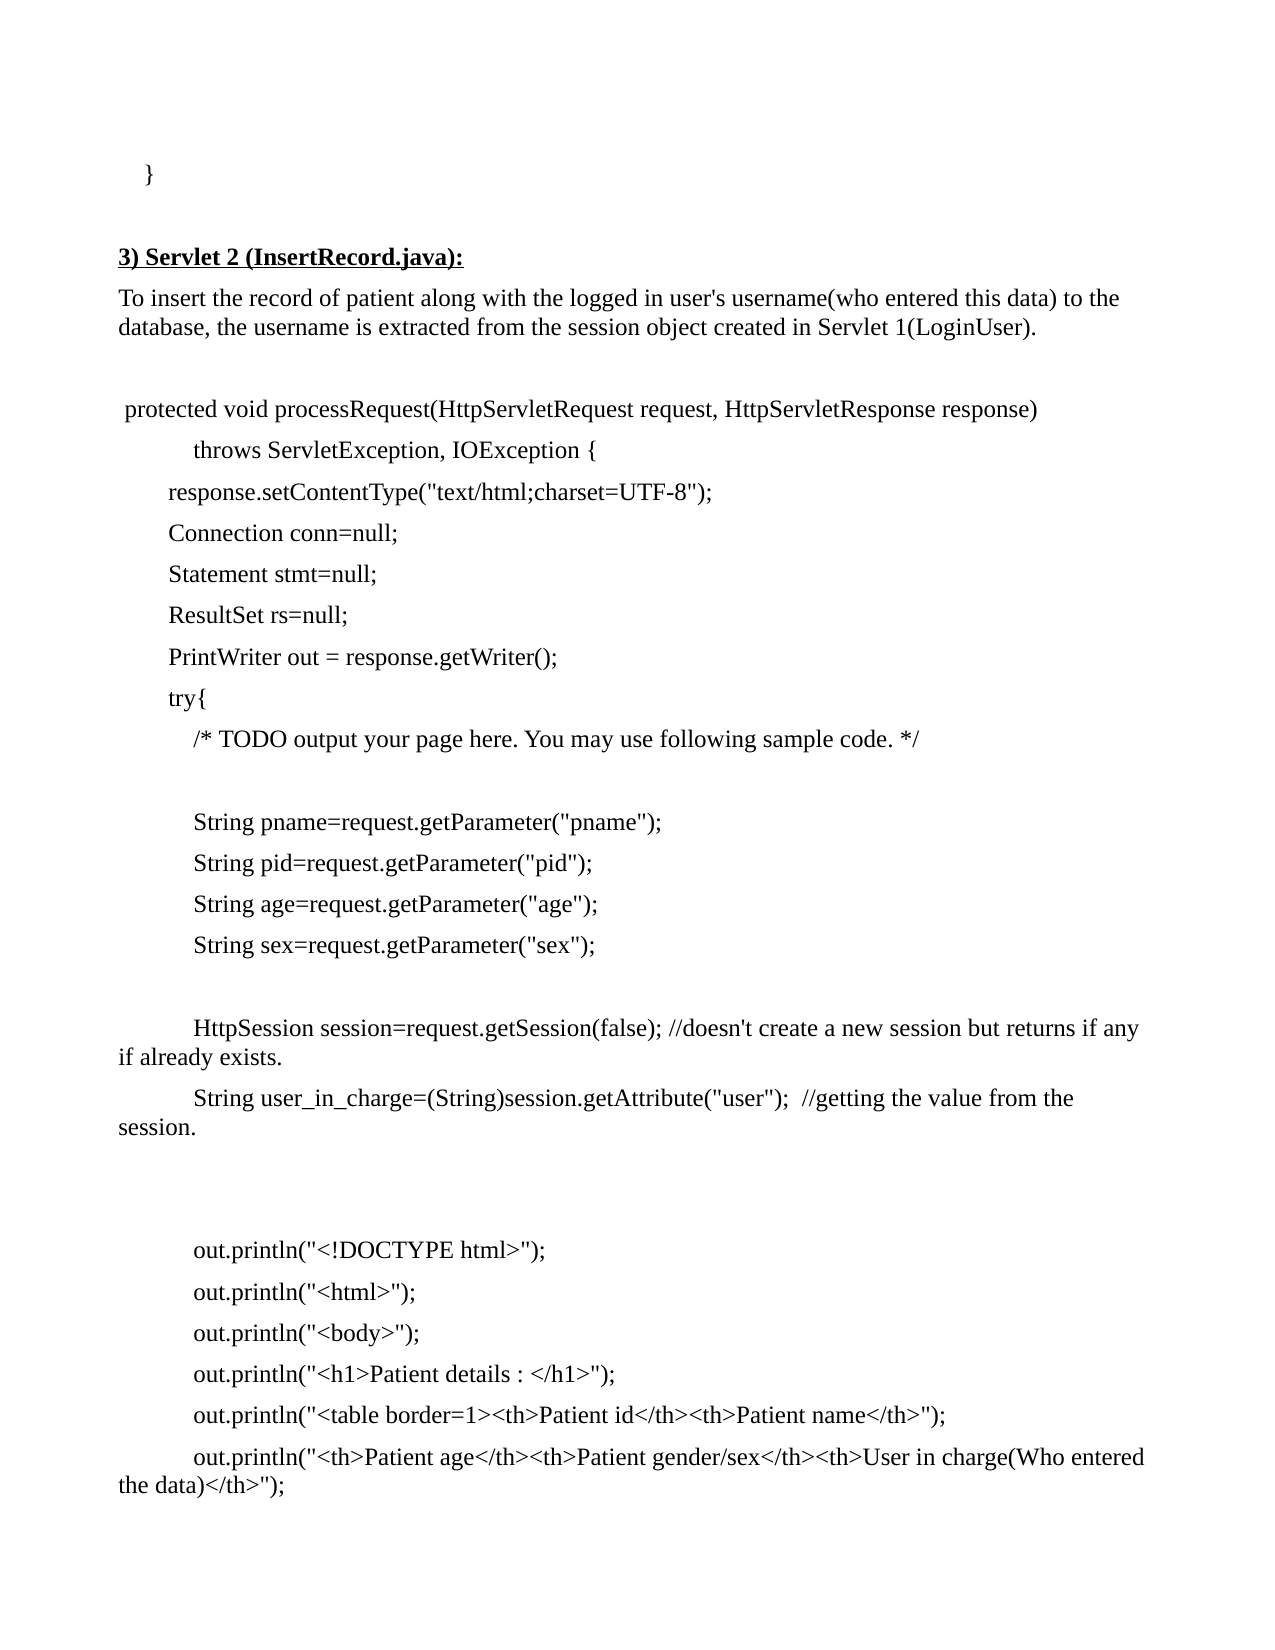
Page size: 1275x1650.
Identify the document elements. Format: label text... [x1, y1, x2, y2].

text String sex=request.getParameter("sex"); [118, 931, 1157, 959]
text To insert the record of patient along with the logged in user's username(who entered this data) to the database, the username is extracted from the session object created in Servlet 1(LoginUser). [118, 283, 1157, 341]
text /* TODO output your page here. You may use following sample code. */ [118, 724, 1157, 753]
text String pid=request.getParameter("pid"); [118, 848, 1157, 877]
text PrintWriter out = response.getWriter(); [118, 642, 1157, 671]
text out.println("<html>"); [118, 1277, 1157, 1306]
text try{ [118, 683, 1157, 712]
text ResultSet rs=null; [118, 601, 1157, 629]
text String pname=request.getParameter("pname"); [118, 807, 1157, 836]
text HttpSession session=request.getSession(false); //doesn't create a new session but returns if any if already exists. [118, 1013, 1157, 1071]
text 3) Servlet 2 (InsertRecord.java): [118, 242, 1157, 271]
text out.println("<body>"); [118, 1318, 1157, 1347]
text out.println("<!DOCTYPE html>"); [118, 1236, 1157, 1264]
text out.println("<h1>Patient details : </h1>"); [118, 1359, 1157, 1388]
text String age=request.getParameter("age"); [118, 889, 1157, 918]
text throws ServletException, IOException { [118, 436, 1157, 464]
text } [118, 159, 1157, 188]
text out.println("<table border=1><th>Patient id</th><th>Patient name</th>"); [118, 1401, 1157, 1429]
text protected void processRequest(HttpServletRequest request, HttpServletResponse response) [118, 394, 1157, 423]
text out.println("<th>Patient age</th><th>Patient gender/sex</th><th>User in charge(Who entered the data)</th>"); [118, 1442, 1157, 1499]
text Statement stmt=null; [118, 559, 1157, 588]
text response.setContentType("text/html;charset=UTF-8"); [118, 477, 1157, 506]
text String user_in_charge=(String)session.getAttribute("user"); //getting the value from the session. [118, 1083, 1157, 1141]
text Connection conn=null; [118, 518, 1157, 547]
